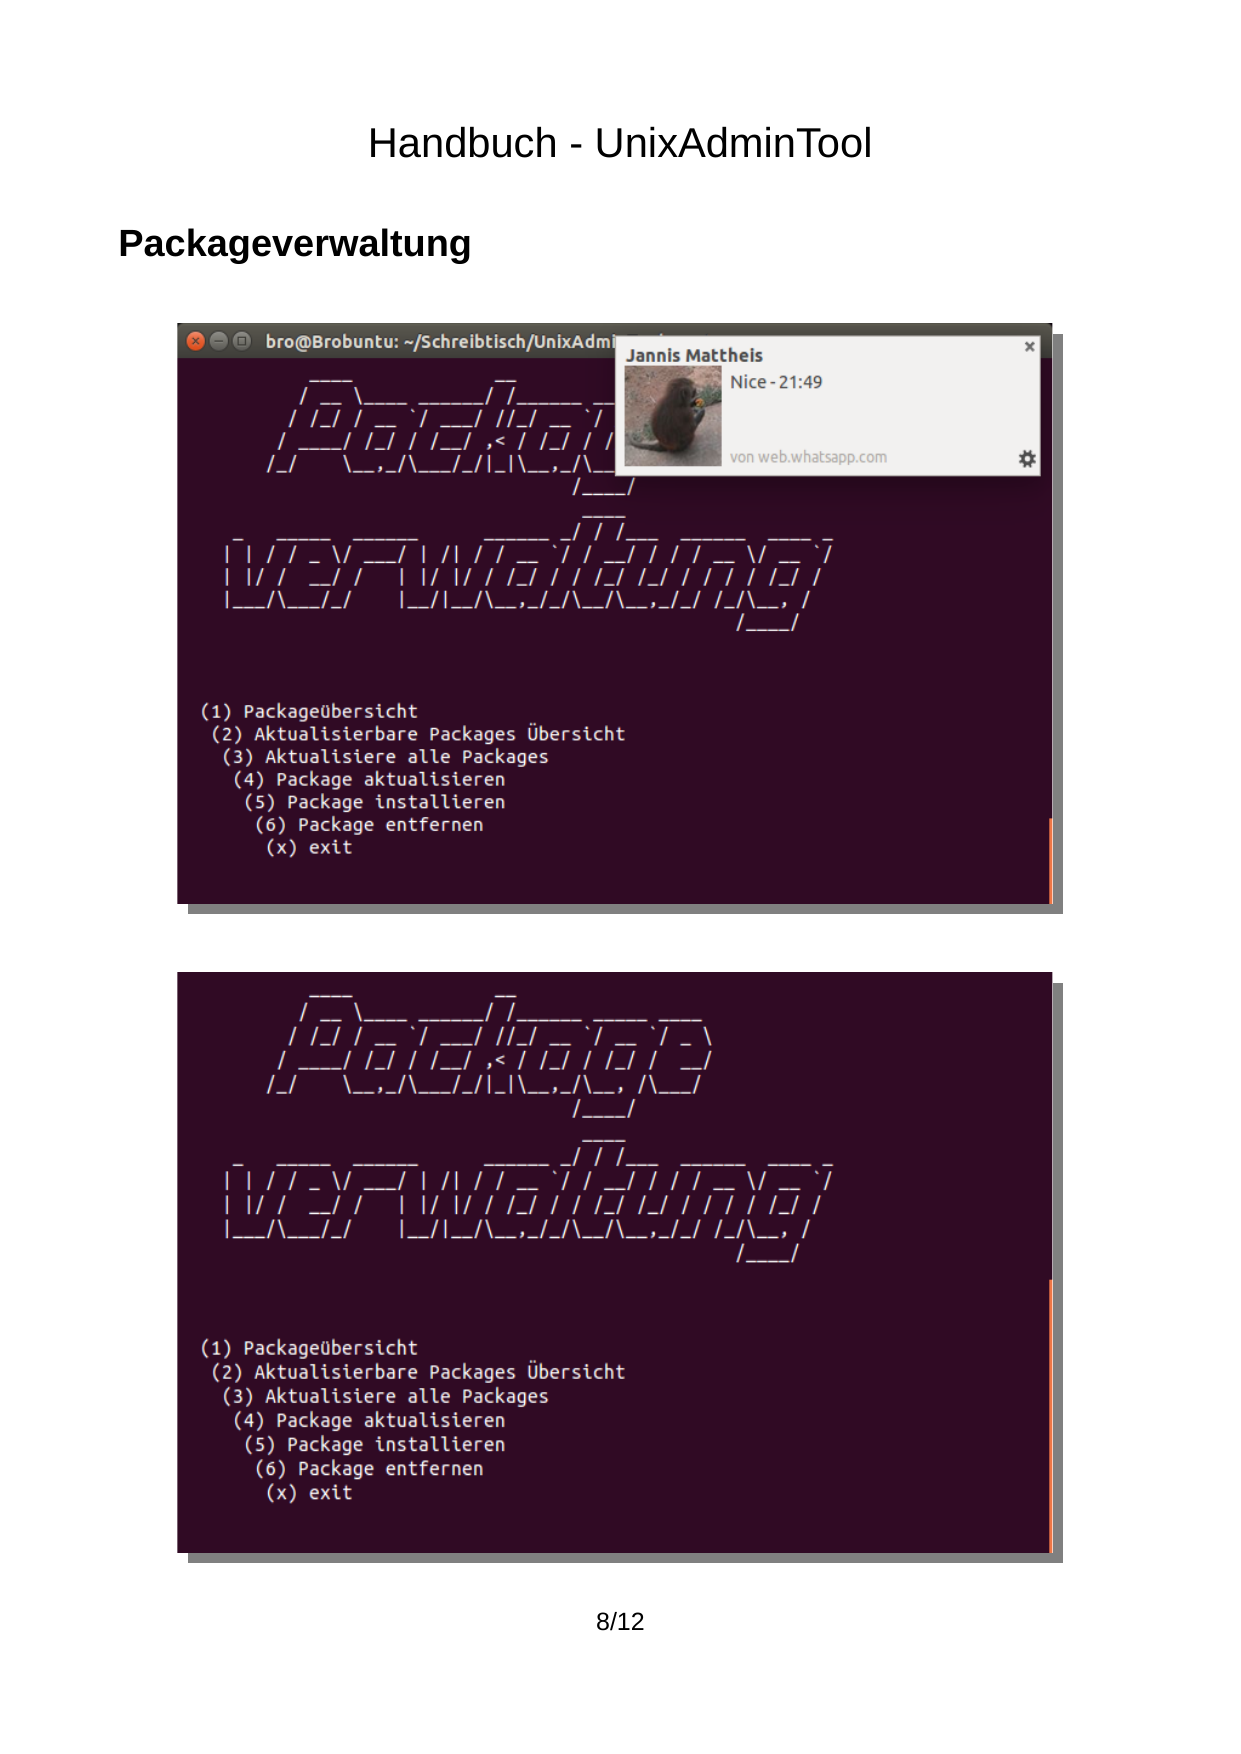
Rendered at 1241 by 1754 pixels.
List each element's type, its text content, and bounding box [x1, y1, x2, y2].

subtitle Packageverwaltung [118, 221, 1122, 264]
picture [177, 972, 1053, 1553]
picture [177, 323, 1053, 904]
